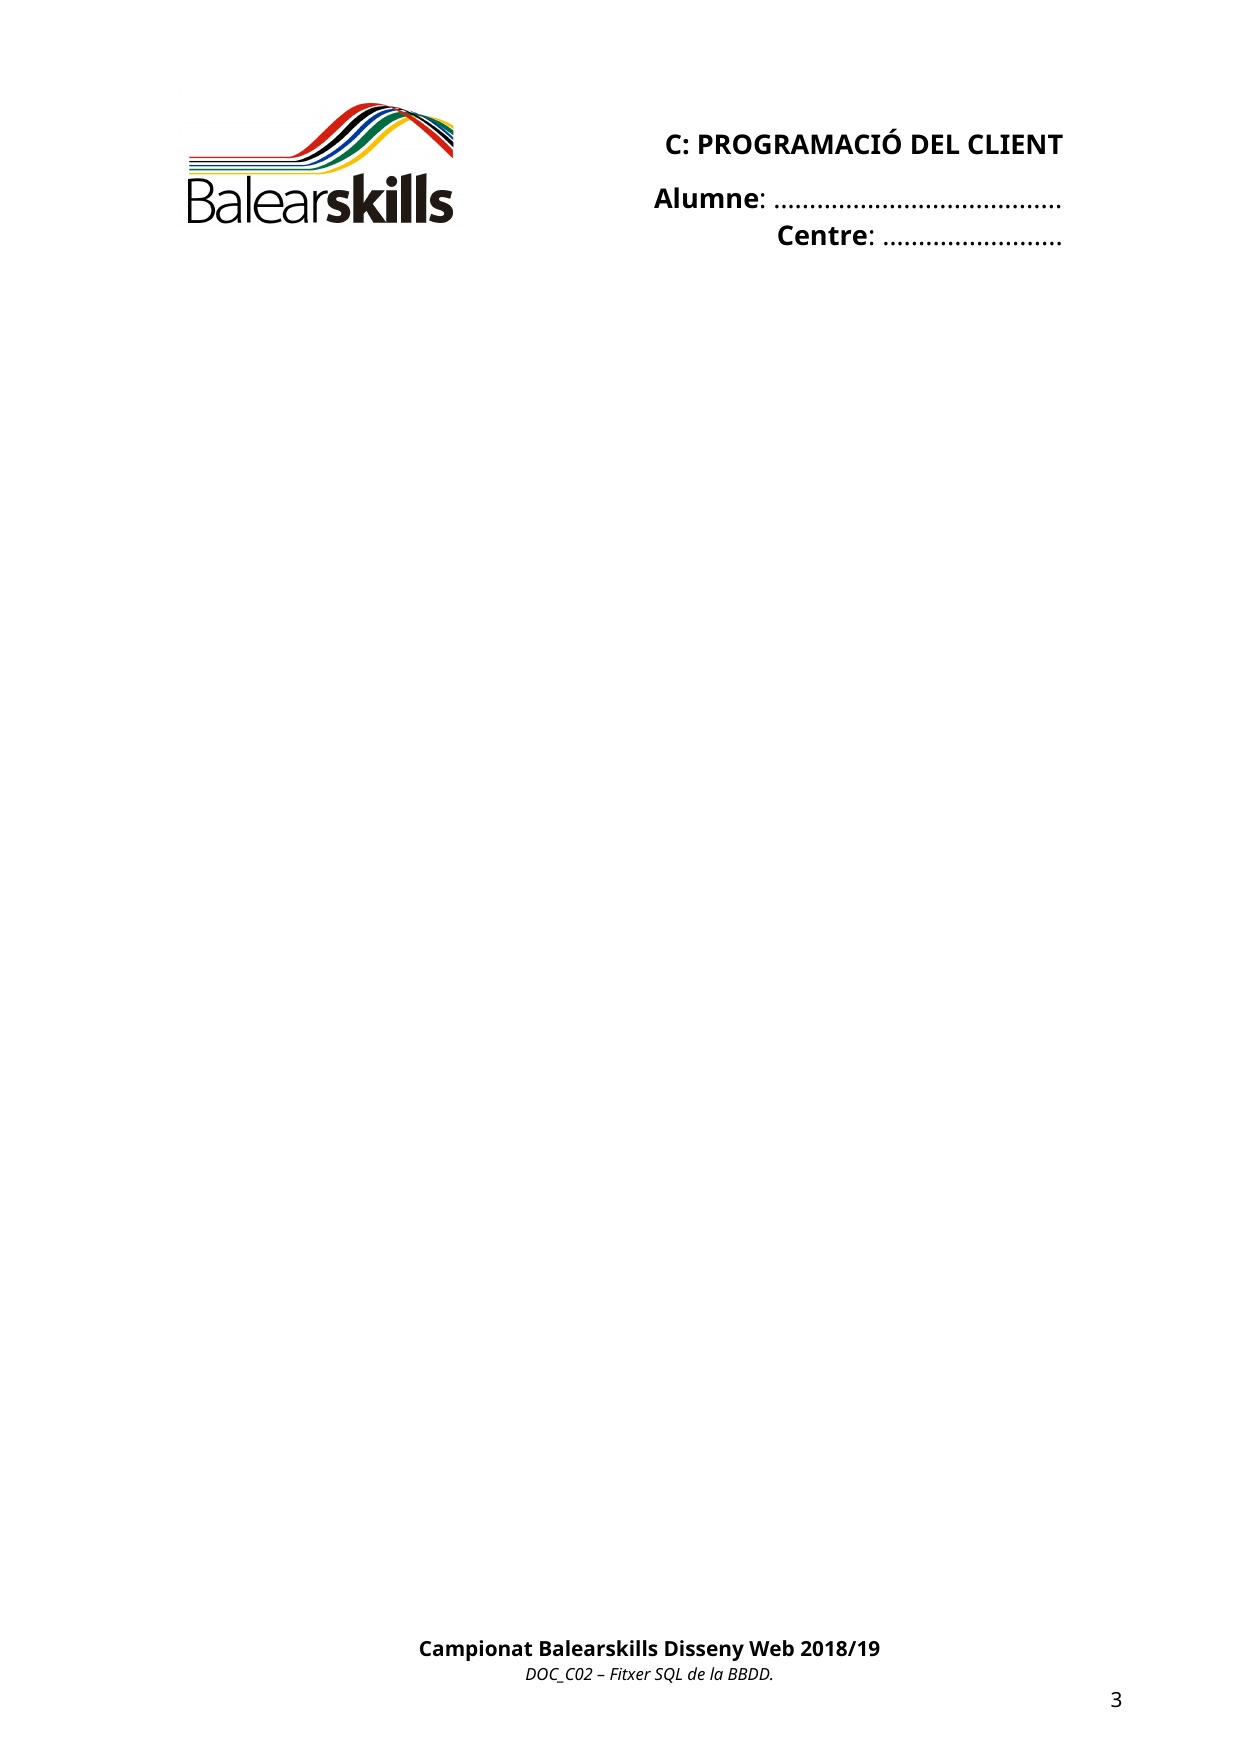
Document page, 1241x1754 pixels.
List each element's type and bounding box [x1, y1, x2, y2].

picture [177, 89, 465, 230]
